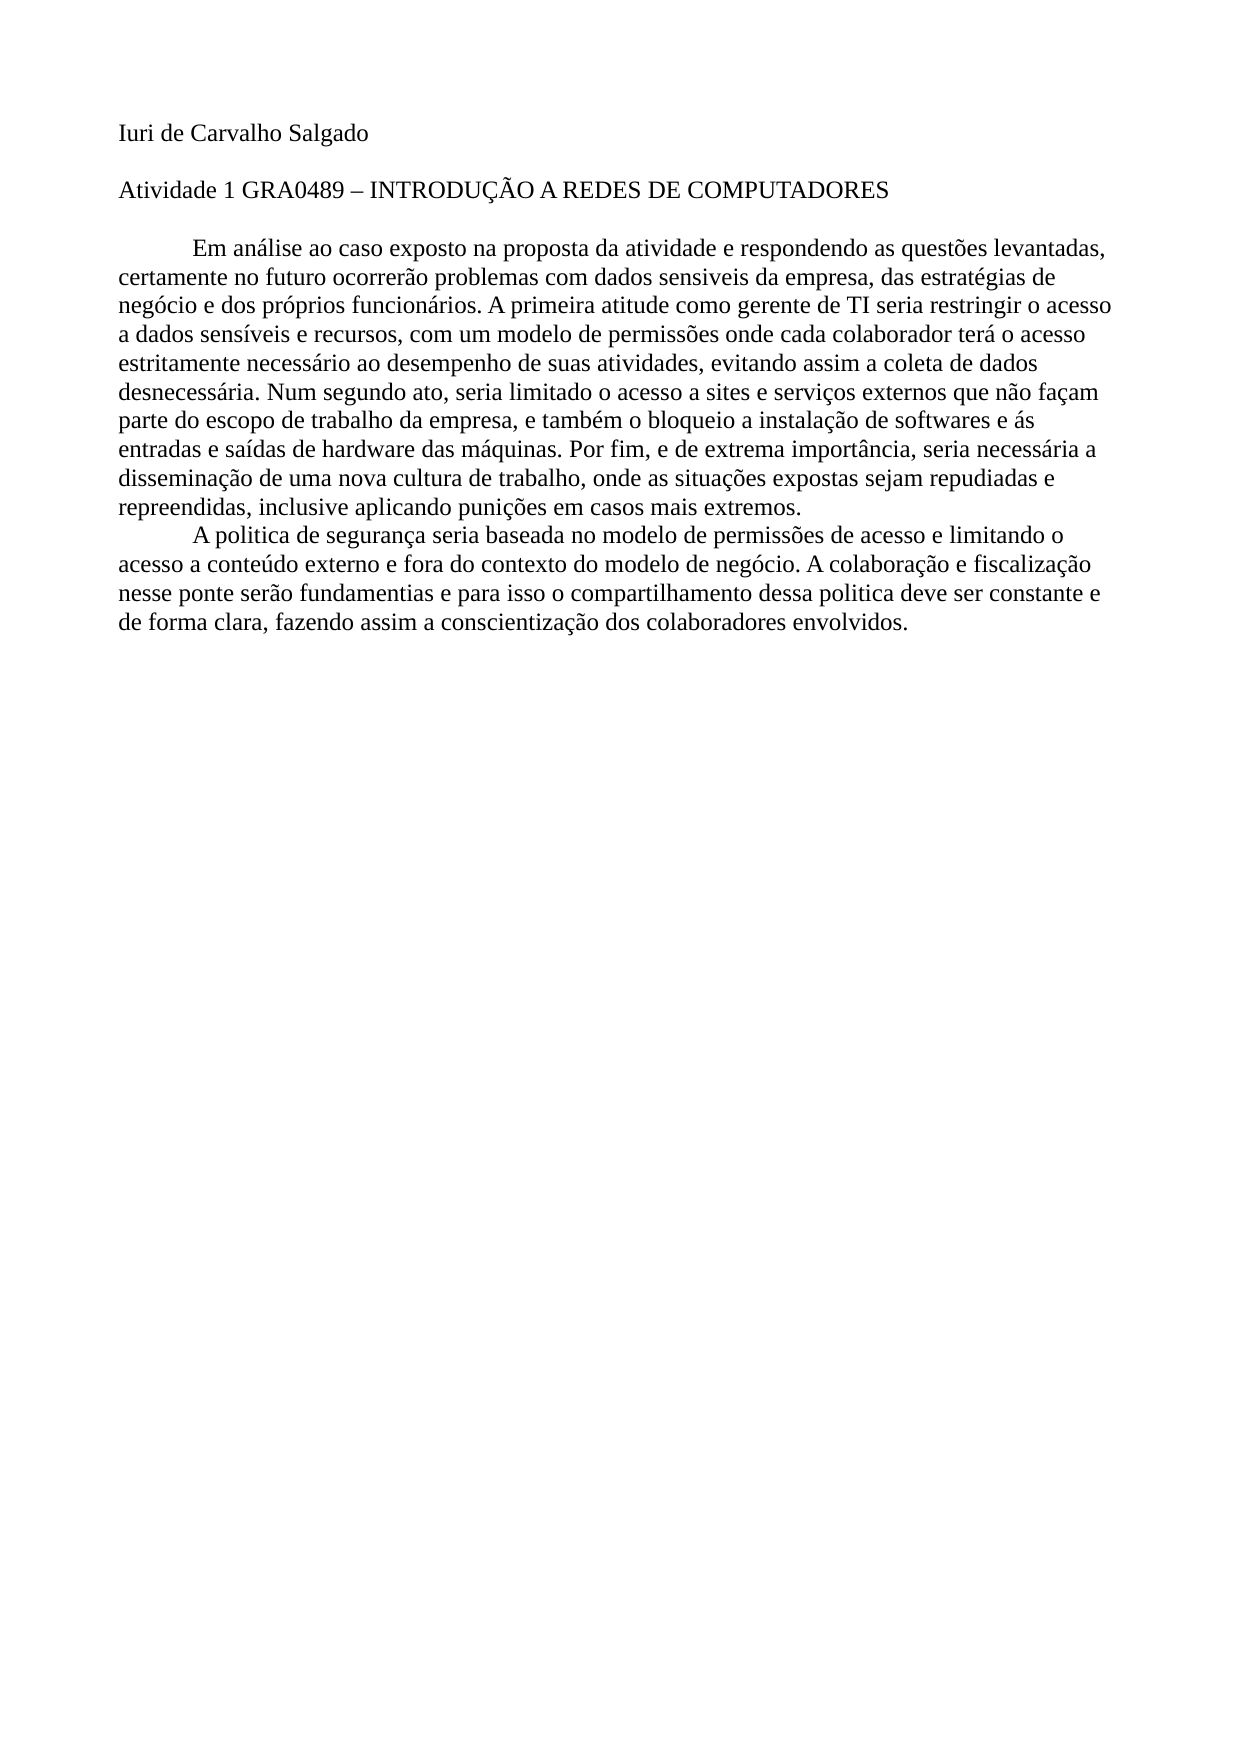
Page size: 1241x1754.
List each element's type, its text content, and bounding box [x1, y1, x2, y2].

text Em análise ao caso exposto na proposta da atividade e respondendo as questões levantadas, certamente no futuro ocorrerão problemas com dados sensiveis da empresa, das estratégias de negócio e dos próprios funcionários. A primeira atitude como gerente de TI seria restringir o acesso a dados sensíveis e recursos, com um modelo de permissões onde cada colaborador terá o acesso estritamente necessário ao desempenho de suas atividades, evitando assim a coleta de dados desnecessária. Num segundo ato, seria limitado o acesso a sites e serviços externos que não façam parte do escopo de trabalho da empresa, e também o bloqueio a instalação de softwares e ás entradas e saídas de hardware das máquinas. Por fim, e de extrema importância, seria necessária a disseminação de uma nova cultura de trabalho, onde as situações expostas sejam repudiadas e repreendidas, inclusive aplicando punições em casos mais extremos. [118, 233, 1122, 521]
text A politica de segurança seria baseada no modelo de permissões de acesso e limitando o acesso a conteúdo externo e fora do contexto do modelo de negócio. A colaboração e fiscalização nesse ponte serão fundamentias e para isso o compartilhamento dessa politica deve ser constante e de forma clara, fazendo assim a conscientização dos colaboradores envolvidos. [118, 521, 1122, 636]
text Iuri de Carvalho Salgado [118, 118, 1122, 147]
text Atividade 1 GRA0489 – INTRODUÇÃO A REDES DE COMPUTADORES [118, 176, 1122, 204]
